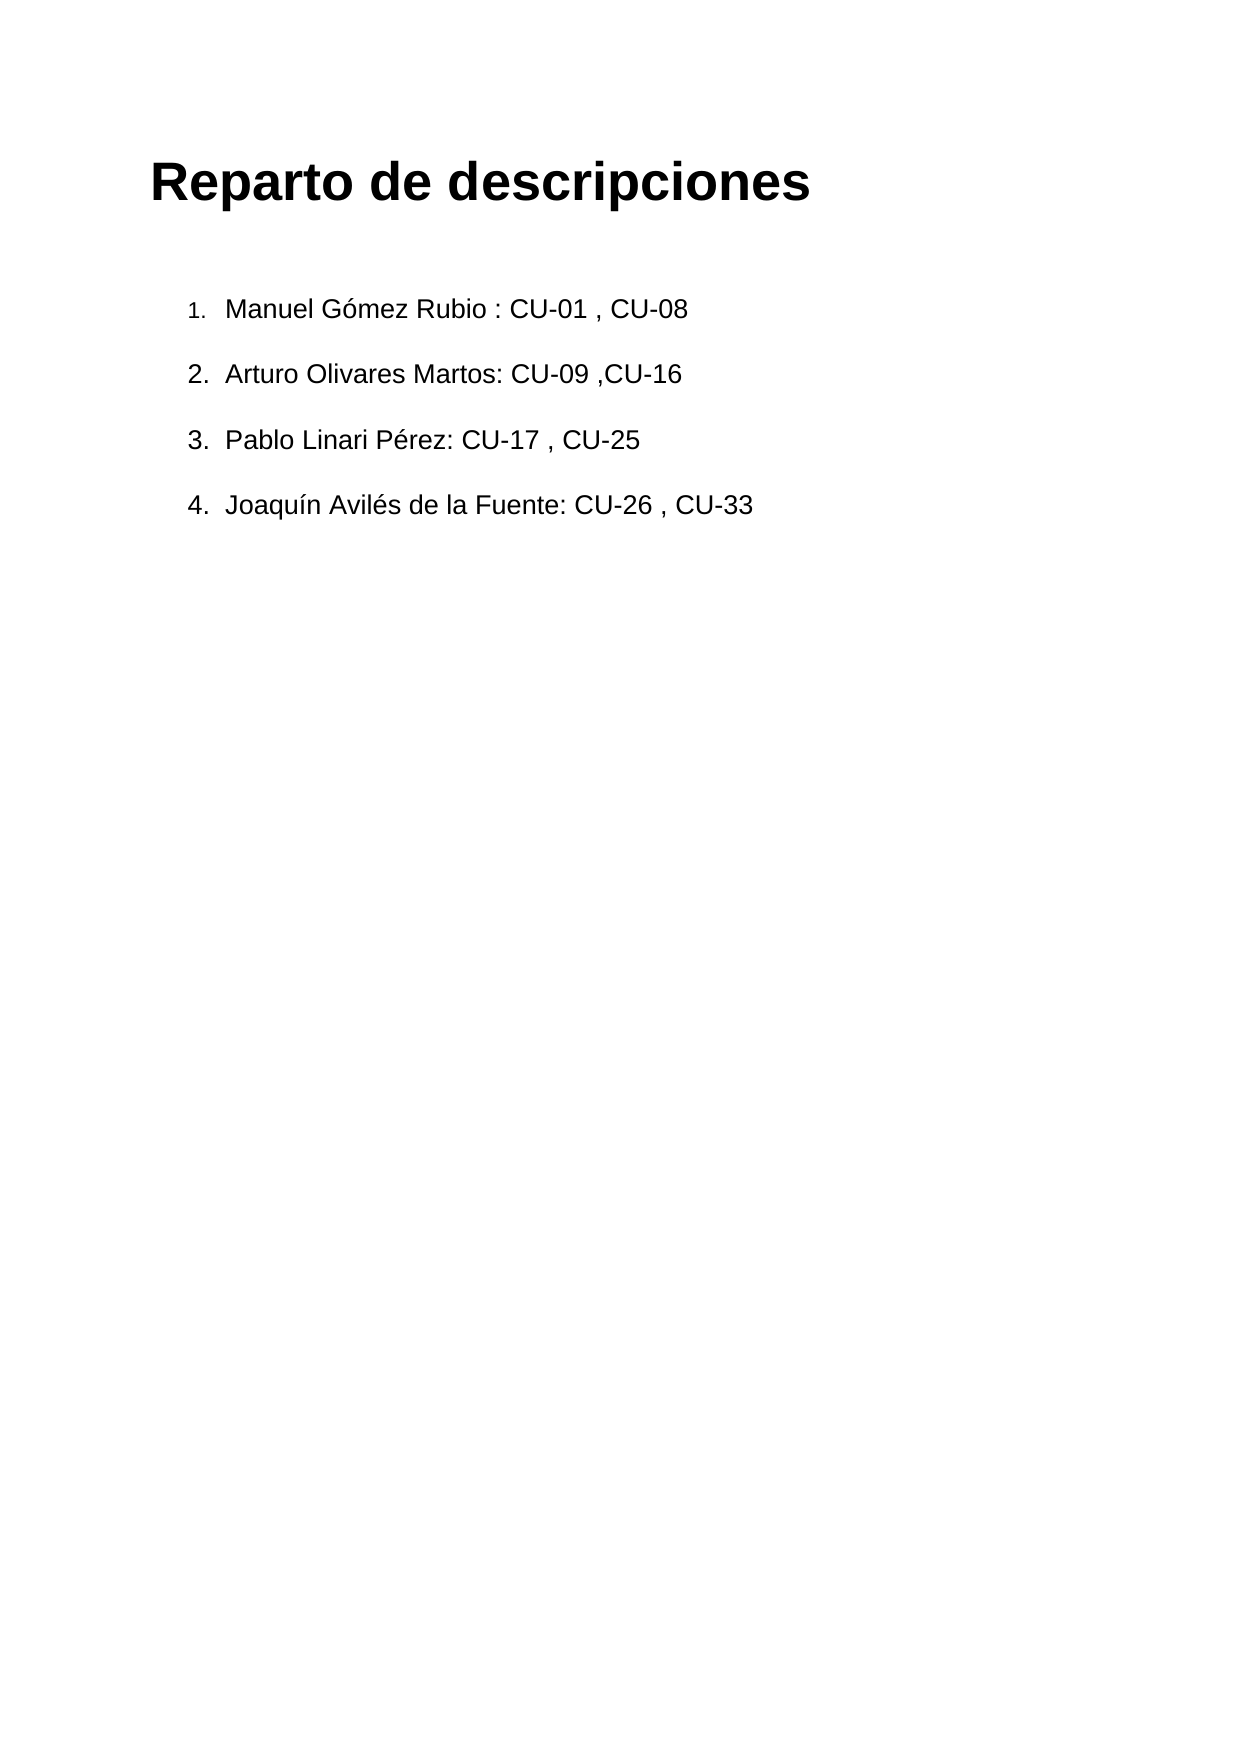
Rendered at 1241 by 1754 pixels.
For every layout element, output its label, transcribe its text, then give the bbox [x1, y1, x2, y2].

list Joaquín Avilés de la Fuente: CU-26 , CU-33 [187, 489, 1090, 520]
list Arturo Olivares Martos: CU-09 ,CU-16 [187, 358, 1090, 420]
text Reparto de descripciones [150, 150, 1090, 212]
list Pablo Linari Pérez: CU-17 , CU-25 [187, 424, 1090, 485]
list Manuel Gómez Rubio : CU-01 , CU-08 [187, 293, 1090, 354]
